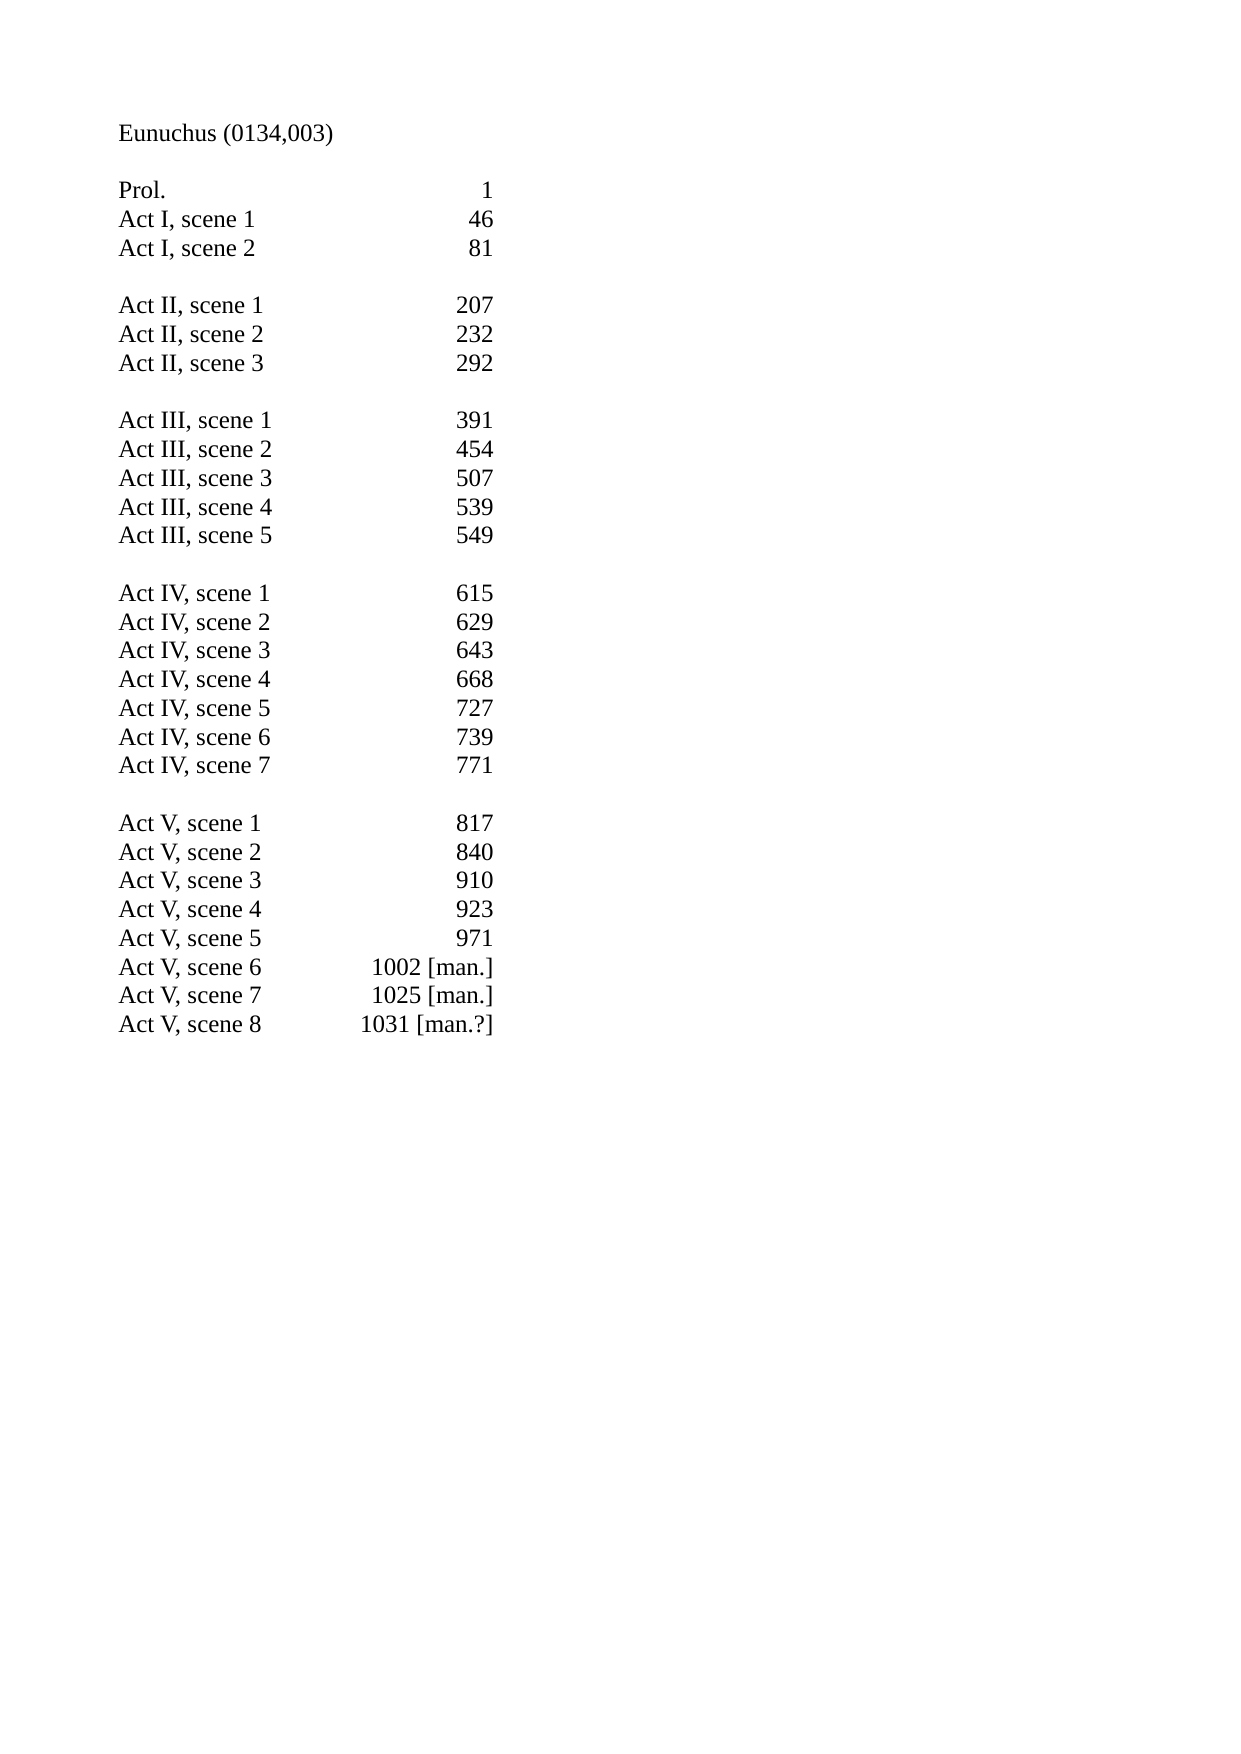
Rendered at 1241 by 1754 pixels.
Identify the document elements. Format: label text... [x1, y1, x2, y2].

text Act III, scene 2 454 [118, 434, 1122, 463]
text Act I, scene 2 81 [118, 233, 1122, 262]
text Act IV, scene 4 668 [118, 664, 1122, 693]
text Act IV, scene 7 771 [118, 751, 1122, 779]
text Eunuchus (0134,003) [118, 118, 1122, 147]
text Act IV, scene 2 629 [118, 607, 1122, 636]
text Act III, scene 1 391 [118, 406, 1122, 434]
text Act IV, scene 3 643 [118, 636, 1122, 664]
text Act II, scene 2 232 [118, 319, 1122, 348]
text Act IV, scene 1 615 [118, 578, 1122, 607]
text Prol. 1 [118, 176, 1122, 204]
text Act V, scene 1 817 [118, 808, 1122, 837]
text Act V, scene 2 840 [118, 837, 1122, 866]
text Act IV, scene 5 727 [118, 693, 1122, 722]
text Act V, scene 4 923 [118, 894, 1122, 923]
text Act III, scene 5 549 [118, 521, 1122, 549]
text Act V, scene 3 910 [118, 866, 1122, 894]
text Act I, scene 1 46 [118, 204, 1122, 233]
text Act III, scene 3 507 [118, 463, 1122, 492]
text Act II, scene 1 207 [118, 291, 1122, 319]
text Act V, scene 6 1002 [man.] [118, 952, 1122, 981]
text Act III, scene 4 539 [118, 492, 1122, 521]
text Act IV, scene 6 739 [118, 722, 1122, 751]
text Act V, scene 7 1025 [man.] [118, 981, 1122, 1009]
text Act V, scene 8 1031 [man.?] [118, 1009, 1122, 1038]
text Act II, scene 3 292 [118, 348, 1122, 377]
text Act V, scene 5 971 [118, 923, 1122, 952]
